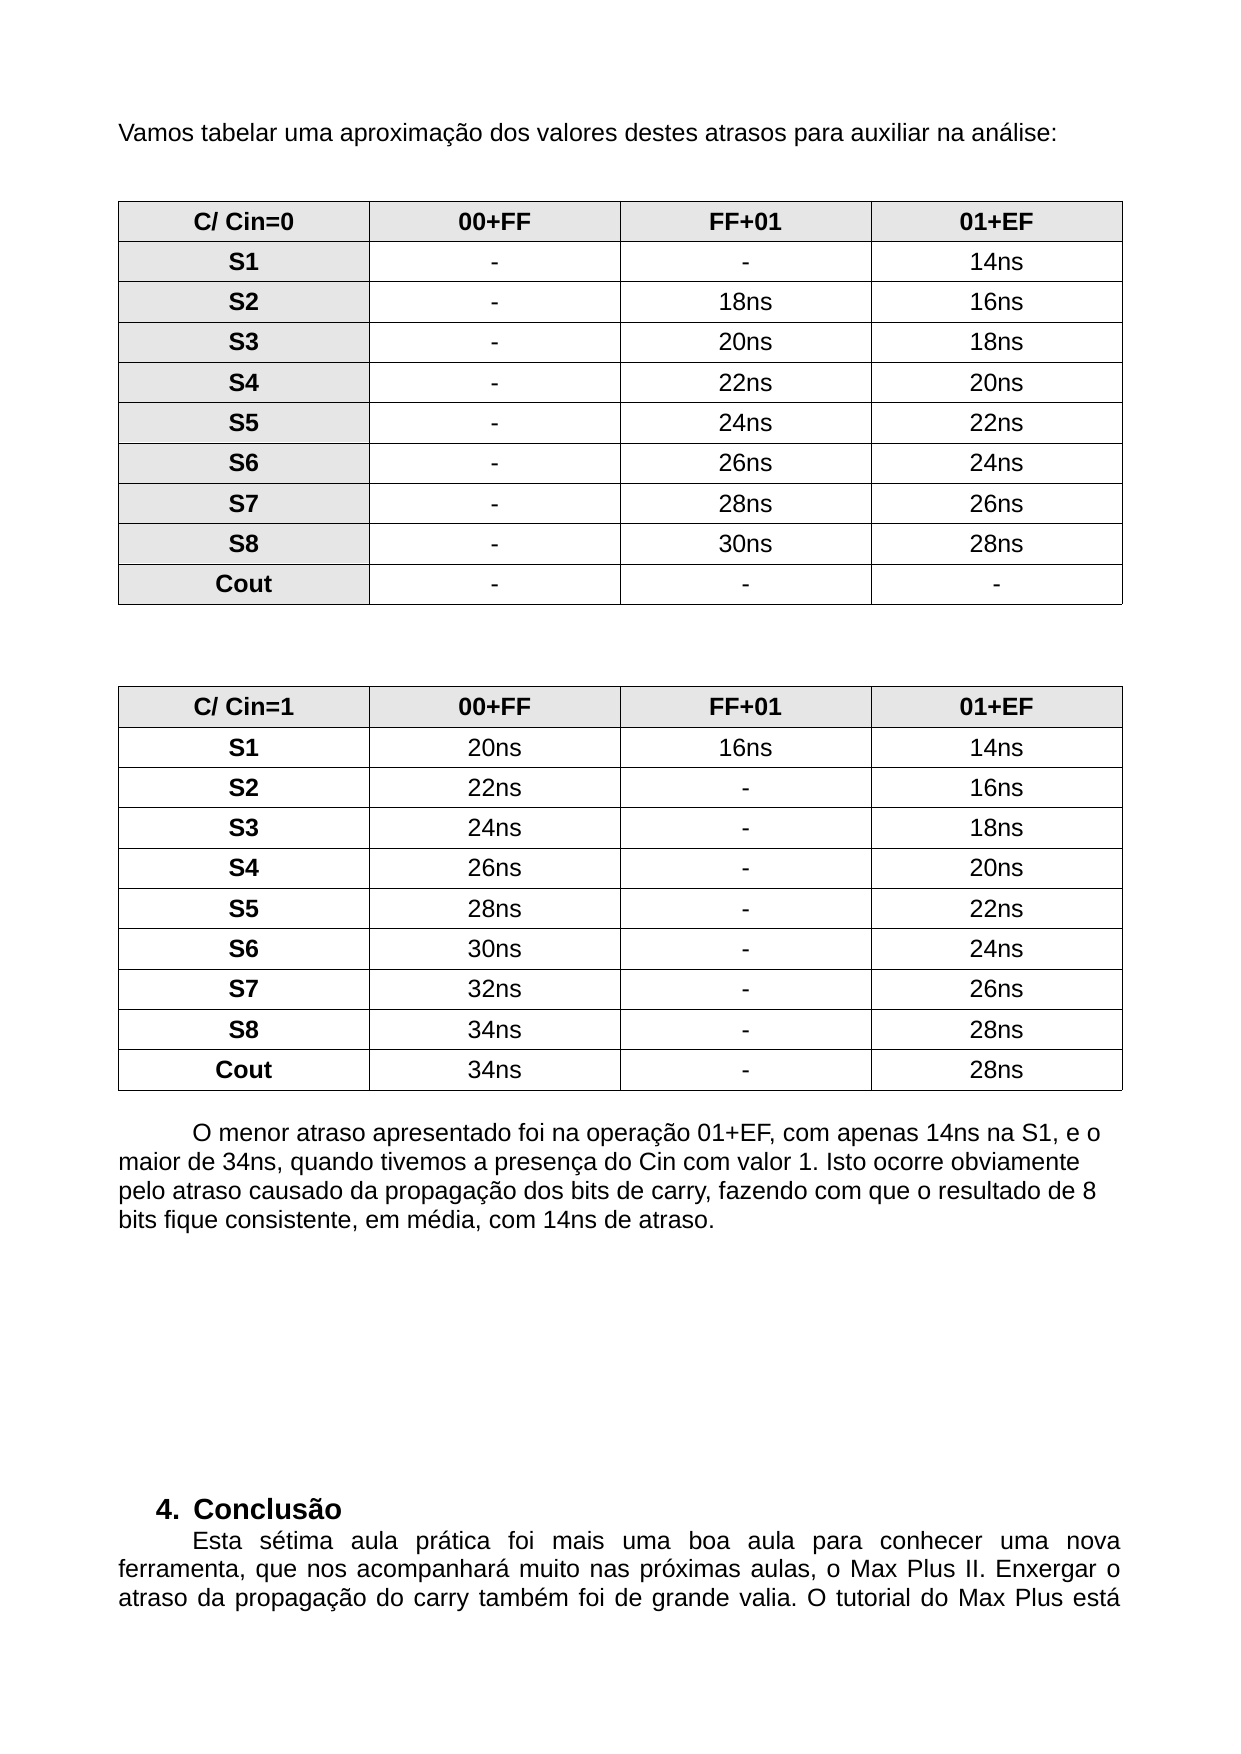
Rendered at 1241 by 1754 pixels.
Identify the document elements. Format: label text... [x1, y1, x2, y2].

table_cell S5 [119, 403, 369, 442]
table_cell S2 [119, 282, 369, 322]
table_cell 28ns [872, 524, 1122, 563]
table_cell S6 [119, 929, 369, 968]
table_cell - [370, 403, 620, 442]
table_header 01+EF [872, 202, 1122, 241]
table_cell - [621, 889, 871, 928]
table_cell 28ns [621, 484, 871, 523]
table_cell - [370, 282, 620, 322]
table_cell 30ns [621, 524, 871, 563]
table_cell 18ns [872, 808, 1122, 848]
table_header FF+01 [621, 202, 871, 241]
table_cell 14ns [872, 242, 1122, 281]
text Vamos tabelar uma aproximação dos valores destes atrasos para auxiliar na análise: [118, 118, 1122, 147]
table_cell - [621, 1010, 871, 1049]
table_cell 34ns [370, 1050, 620, 1089]
table_cell 24ns [872, 444, 1122, 483]
table_header C/ Cin=1 [119, 687, 369, 727]
table_cell S1 [119, 728, 369, 767]
table_cell 14ns [872, 728, 1122, 767]
table_cell 22ns [872, 403, 1122, 442]
table_cell 28ns [872, 1050, 1122, 1089]
table_cell - [621, 849, 871, 888]
table_cell - [370, 565, 620, 604]
text Esta sétima aula prática foi mais uma boa aula para conhecer uma nova ferramenta, que nos acompanhará muito nas próximas aulas, o Max Plus II. Enxergar o atraso da propagação do carry também foi de grande valia. O tutorial do Max Plus está [118, 1526, 1122, 1612]
table_cell - [872, 565, 1122, 604]
table_cell S4 [119, 363, 369, 402]
table_cell 24ns [370, 808, 620, 848]
table_cell 16ns [621, 728, 871, 767]
table_cell 28ns [370, 889, 620, 928]
table_cell S5 [119, 889, 369, 928]
table_cell S4 [119, 849, 369, 888]
table_cell 20ns [370, 728, 620, 767]
table_cell 24ns [621, 403, 871, 442]
table_cell - [621, 1050, 871, 1089]
table_cell - [370, 524, 620, 563]
table_cell 26ns [370, 849, 620, 888]
table_cell - [370, 242, 620, 281]
table_cell S8 [119, 524, 369, 563]
table_cell - [370, 363, 620, 402]
table_cell S2 [119, 768, 369, 807]
table_header 00+FF [370, 202, 620, 241]
table_cell S7 [119, 970, 369, 1009]
table_cell 22ns [370, 768, 620, 807]
table_cell - [621, 565, 871, 604]
table_cell 26ns [872, 484, 1122, 523]
table_cell - [621, 970, 871, 1009]
table_cell 22ns [621, 363, 871, 402]
table_cell 30ns [370, 929, 620, 968]
table_cell S1 [119, 242, 369, 281]
table_cell - [370, 444, 620, 483]
table_cell 32ns [370, 970, 620, 1009]
table_header FF+01 [621, 687, 871, 727]
table_cell 18ns [621, 282, 871, 322]
table_cell 34ns [370, 1010, 620, 1049]
table_header 00+FF [370, 687, 620, 727]
table_cell - [370, 323, 620, 362]
table_cell Cout [119, 565, 369, 604]
table_cell 20ns [621, 323, 871, 362]
table_cell - [621, 808, 871, 848]
table_cell Cout [119, 1050, 369, 1089]
table_cell 20ns [872, 849, 1122, 888]
table_cell - [621, 768, 871, 807]
table_cell S7 [119, 484, 369, 523]
table_cell 16ns [872, 282, 1122, 322]
table_cell S6 [119, 444, 369, 483]
table_header C/ Cin=0 [119, 202, 369, 241]
table_header 01+EF [872, 687, 1122, 727]
table_cell 20ns [872, 363, 1122, 402]
list Conclusão [156, 1492, 1122, 1526]
table_cell 22ns [872, 889, 1122, 928]
table_cell 18ns [872, 323, 1122, 362]
table_cell S3 [119, 808, 369, 848]
table_cell - [621, 242, 871, 281]
text O menor atraso apresentado foi na operação 01+EF, com apenas 14ns na S1, e o maior de 34ns, quando tivemos a presença do Cin com valor 1. Isto ocorre obviamente pelo atraso causado da propagação dos bits de carry, fazendo com que o resultado de 8 bits fique consistente, em média, com 14ns de atraso. [118, 1118, 1122, 1233]
table_cell - [370, 484, 620, 523]
table_cell 26ns [621, 444, 871, 483]
table_cell S3 [119, 323, 369, 362]
table_cell 24ns [872, 929, 1122, 968]
table_cell 26ns [872, 970, 1122, 1009]
table_cell - [621, 929, 871, 968]
table_cell 16ns [872, 768, 1122, 807]
table_cell 28ns [872, 1010, 1122, 1049]
table_cell S8 [119, 1010, 369, 1049]
